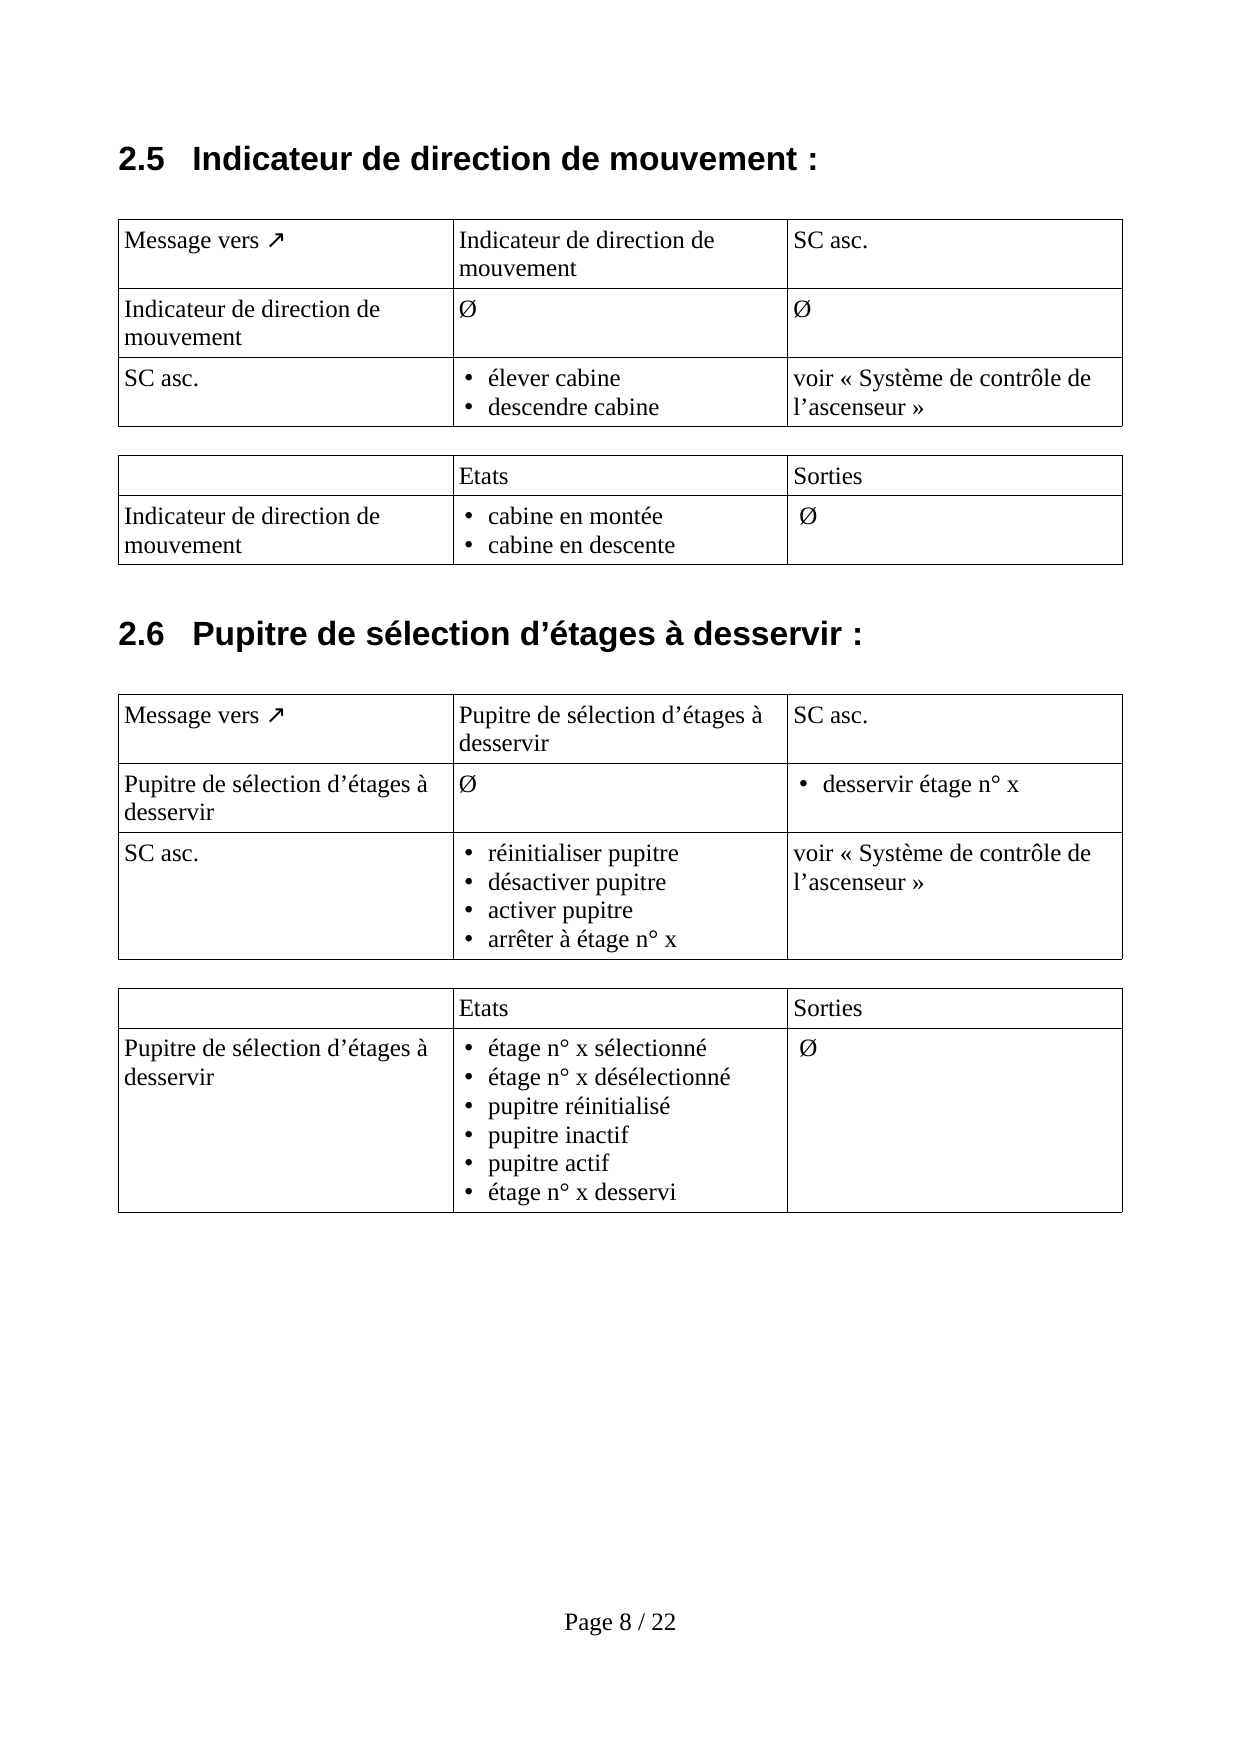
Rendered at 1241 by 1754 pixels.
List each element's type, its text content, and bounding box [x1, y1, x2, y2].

table_cell voir « Système de contrôle de l’ascenseur » [788, 358, 1122, 426]
table_header Sorties [788, 456, 1122, 495]
table_cell Ø [454, 289, 787, 357]
table_header Sorties [788, 989, 1122, 1028]
table_cell Pupitre de sélection d’étages à desservir [119, 764, 453, 832]
table_cell SC asc. [119, 358, 453, 426]
table_cell Ø [454, 764, 787, 832]
table_header Message vers ↗ [119, 695, 453, 763]
table_header [119, 456, 453, 495]
table_cell élever cabine descendre cabine [454, 358, 787, 426]
table_header Etats [454, 456, 787, 495]
table_cell desservir étage n° x [788, 764, 1122, 832]
table_cell cabine en montée cabine en descente [454, 496, 787, 564]
table_header Message vers ↗ [119, 220, 453, 288]
table_cell SC asc. [119, 833, 453, 958]
table_cell étage n° x sélectionné étage n° x désélectionné pupitre réinitialisé pupitre inactif pupitre actif étage n° x desservi [454, 1029, 787, 1212]
subtitle 2.5 Indicateur de direction de mouvement : [118, 139, 1122, 178]
subtitle 2.6 Pupitre de sélection d’étages à desservir : [118, 614, 1122, 653]
table_cell Indicateur de direction de mouvement [119, 289, 453, 357]
table_header SC asc. [788, 220, 1122, 288]
table_header SC asc. [788, 695, 1122, 763]
table_cell Ø [788, 1029, 1122, 1212]
table_header Pupitre de sélection d’étages à desservir [454, 695, 787, 763]
table_cell Indicateur de direction de mouvement [119, 496, 453, 564]
table_cell Ø [788, 289, 1122, 357]
table_header Indicateur de direction de mouvement [454, 220, 787, 288]
table_header [119, 989, 453, 1028]
table_cell voir « Système de contrôle de l’ascenseur » [788, 833, 1122, 958]
table_header Etats [454, 989, 787, 1028]
table_cell Pupitre de sélection d’étages à desservir [119, 1029, 453, 1212]
table_cell réinitialiser pupitre désactiver pupitre activer pupitre arrêter à étage n° x [454, 833, 787, 958]
table_cell Ø [788, 496, 1122, 564]
